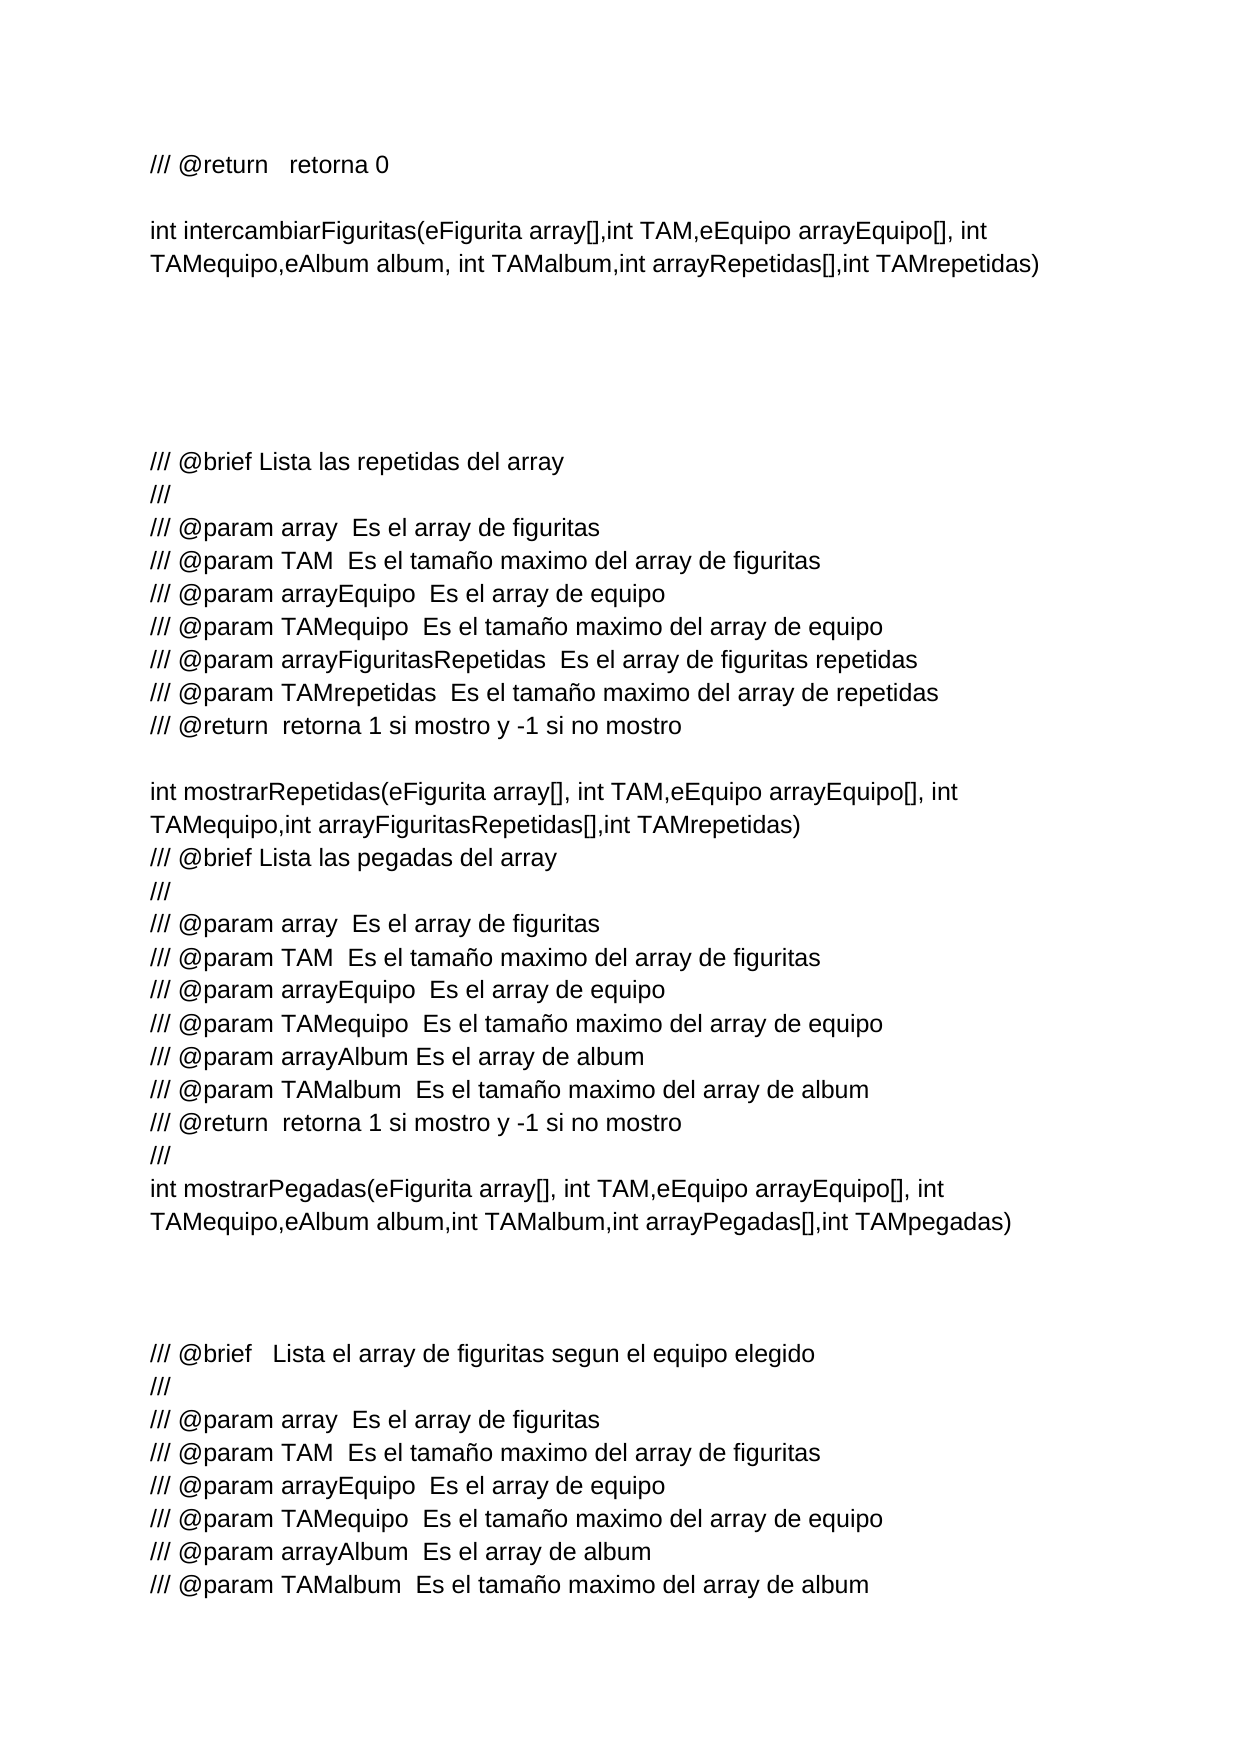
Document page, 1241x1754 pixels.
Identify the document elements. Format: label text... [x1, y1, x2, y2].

text /// @brief Lista las repetidas del array [150, 447, 1090, 476]
text /// @param arrayEquipo Es el array de equipo [150, 976, 1090, 1004]
text /// [150, 1141, 1090, 1169]
text /// @param TAMalbum Es el tamaño maximo del array de album [150, 1074, 1090, 1103]
text /// @param array Es el array de figuritas [150, 513, 1090, 542]
text /// @return retorna 1 si mostro y -1 si no mostro [150, 711, 1090, 740]
text /// @brief Lista el array de figuritas segun el equipo elegido [150, 1339, 1090, 1367]
text /// @param TAMrepetidas Es el tamaño maximo del array de repetidas [150, 678, 1090, 707]
text int mostrarPegadas(eFigurita array[], int TAM,eEquipo arrayEquipo[], int TAMequipo,eAlbum album,int TAMalbum,int arrayPegadas[],int TAMpegadas) [150, 1174, 1090, 1235]
text /// [150, 480, 1090, 509]
text /// @return retorna 1 si mostro y -1 si no mostro [150, 1108, 1090, 1136]
text /// @param arrayEquipo Es el array de equipo [150, 579, 1090, 608]
text /// @param TAM Es el tamaño maximo del array de figuritas [150, 546, 1090, 575]
text /// @return retorna 0 [150, 150, 1090, 179]
text /// @param TAM Es el tamaño maximo del array de figuritas [150, 1438, 1090, 1467]
text /// @param arrayFiguritasRepetidas Es el array de figuritas repetidas [150, 645, 1090, 674]
text /// @param arrayAlbum Es el array de album [150, 1042, 1090, 1070]
text /// @param arrayEquipo Es el array de equipo [150, 1471, 1090, 1499]
text /// [150, 876, 1090, 905]
text /// @param array Es el array de figuritas [150, 1405, 1090, 1433]
text /// @param TAM Es el tamaño maximo del array de figuritas [150, 942, 1090, 971]
text /// @param array Es el array de figuritas [150, 909, 1090, 938]
text int intercambiarFiguritas(eFigurita array[],int TAM,eEquipo arrayEquipo[], int TAMequipo,eAlbum album, int TAMalbum,int arrayRepetidas[],int TAMrepetidas) [150, 216, 1090, 278]
text /// @param TAMalbum Es el tamaño maximo del array de album [150, 1570, 1090, 1599]
text /// @param TAMequipo Es el tamaño maximo del array de equipo [150, 1504, 1090, 1533]
text /// @param arrayAlbum Es el array de album [150, 1537, 1090, 1566]
text /// @param TAMequipo Es el tamaño maximo del array de equipo [150, 1008, 1090, 1037]
text /// @brief Lista las pegadas del array [150, 843, 1090, 872]
text int mostrarRepetidas(eFigurita array[], int TAM,eEquipo arrayEquipo[], int TAMequipo,int arrayFiguritasRepetidas[],int TAMrepetidas) [150, 777, 1090, 839]
text /// @param TAMequipo Es el tamaño maximo del array de equipo [150, 612, 1090, 641]
text /// [150, 1372, 1090, 1401]
